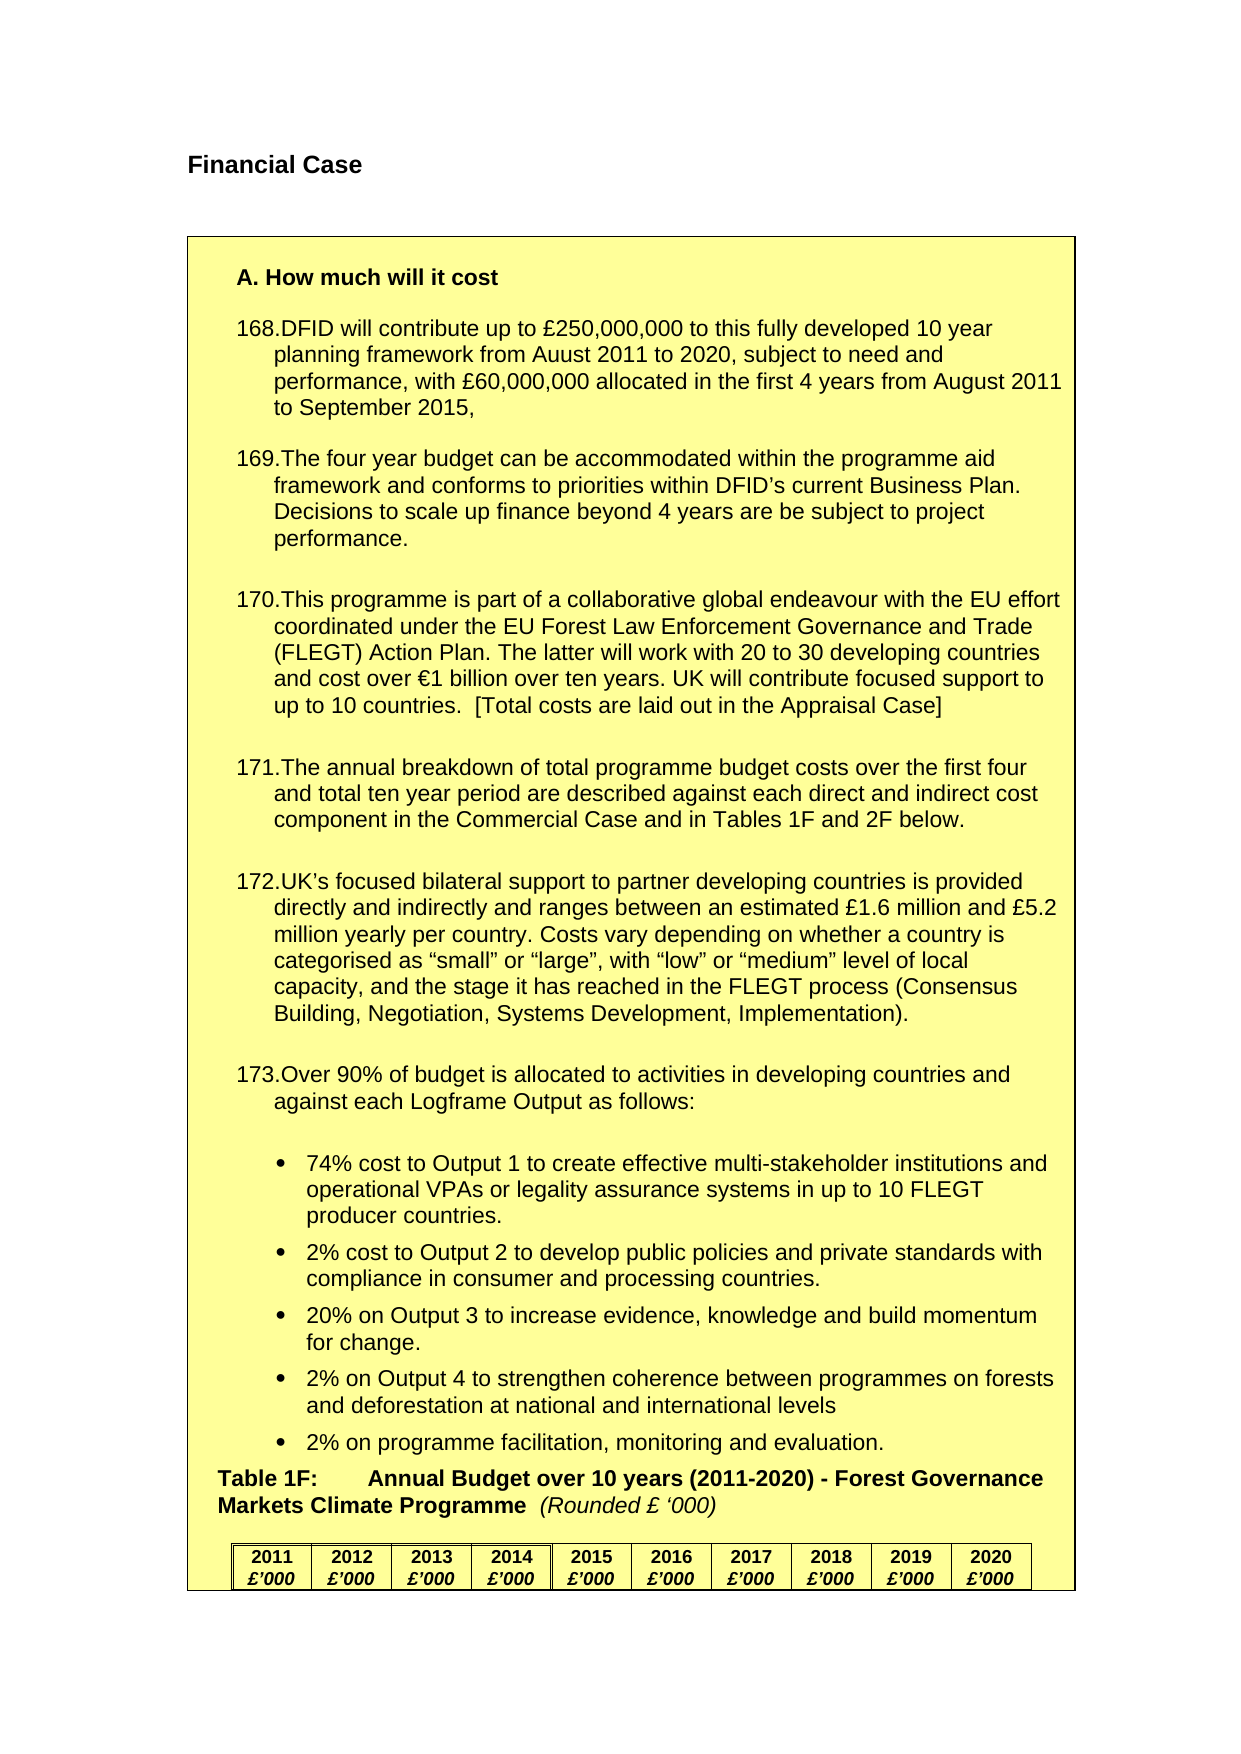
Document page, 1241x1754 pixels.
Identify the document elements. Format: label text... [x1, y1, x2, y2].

table_header 2020 £’000 [952, 1544, 1031, 1589]
table_header 2014 £’000 [472, 1546, 550, 1589]
table_header 2012 £’000 [312, 1546, 391, 1589]
table_header 2011 £’000 [234, 1546, 311, 1589]
table_header 2019 £’000 [872, 1544, 951, 1589]
table_header A. How much will it cost DFID will contribute up to £250,000,000 to this fully developed 10 year planning framework from Auust 2011 to 2020, subject to need and performance, with £60,000,000 allocated in the first 4 years from August 2011 to September 2015, The four year budget can be accommodated within the programme aid framework and conforms to priorities within DFID’s current Business Plan. Decisions to scale up finance beyond 4 years are be subject to project performance. This programme is part of a collaborative global endeavour with the EU effort coordinated under the EU Forest Law Enforcement Governance and Trade (FLEGT) Action Plan. The latter will work with 20 to 30 developing countries and cost over €1 billion over ten years. UK will contribute focused support to up to 10 countries. [Total costs are laid out in the Appraisal Case] The annual breakdown of total programme budget costs over the first four and total ten year period are described against each direct and indirect cost component in the Commercial Case and in Tables 1F and 2F below. UK’s focused bilateral support to partner developing countries is provided directly and indirectly and ranges between an estimated £1.6 million and £5.2 million yearly per country. Costs vary depending on whether a country is categorised as “small” or “large”, with “low” or “medium” level of local capacity, and the stage it has reached in the FLEGT process (Consensus Building, Negotiation, Systems Development, Implementation). Over 90% of budget is allocated to activities in developing countries and against each Logframe Output as follows: 74% cost to Output 1 to create effective multi-stakeholder institutions and operational VPAs or legality assurance systems in up to 10 FLEGT producer countries. 2% cost to Output 2 to develop public policies and private standards with compliance in consumer and processing countries. 20% on Output 3 to increase evidence, knowledge and build momentum for change. 2% on Output 4 to strengthen coherence between programmes on forests and deforestation at national and international levels 2% on programme facilitation, monitoring and evaluation. Table 1F: Annual Budget over 10 years (2011-2020) - Forest Governance Markets Climate Programme (Rounded £ ‘000) [188, 237, 1074, 1590]
table_header 2016 £’000 [632, 1544, 711, 1589]
text Financial Case [187, 150, 1053, 179]
table_header 2013 £’000 [392, 1546, 471, 1589]
table_header 2018 £’000 [792, 1544, 871, 1589]
table_header 2015 £’000 [553, 1544, 631, 1589]
table_header 2017 £’000 [712, 1544, 791, 1589]
